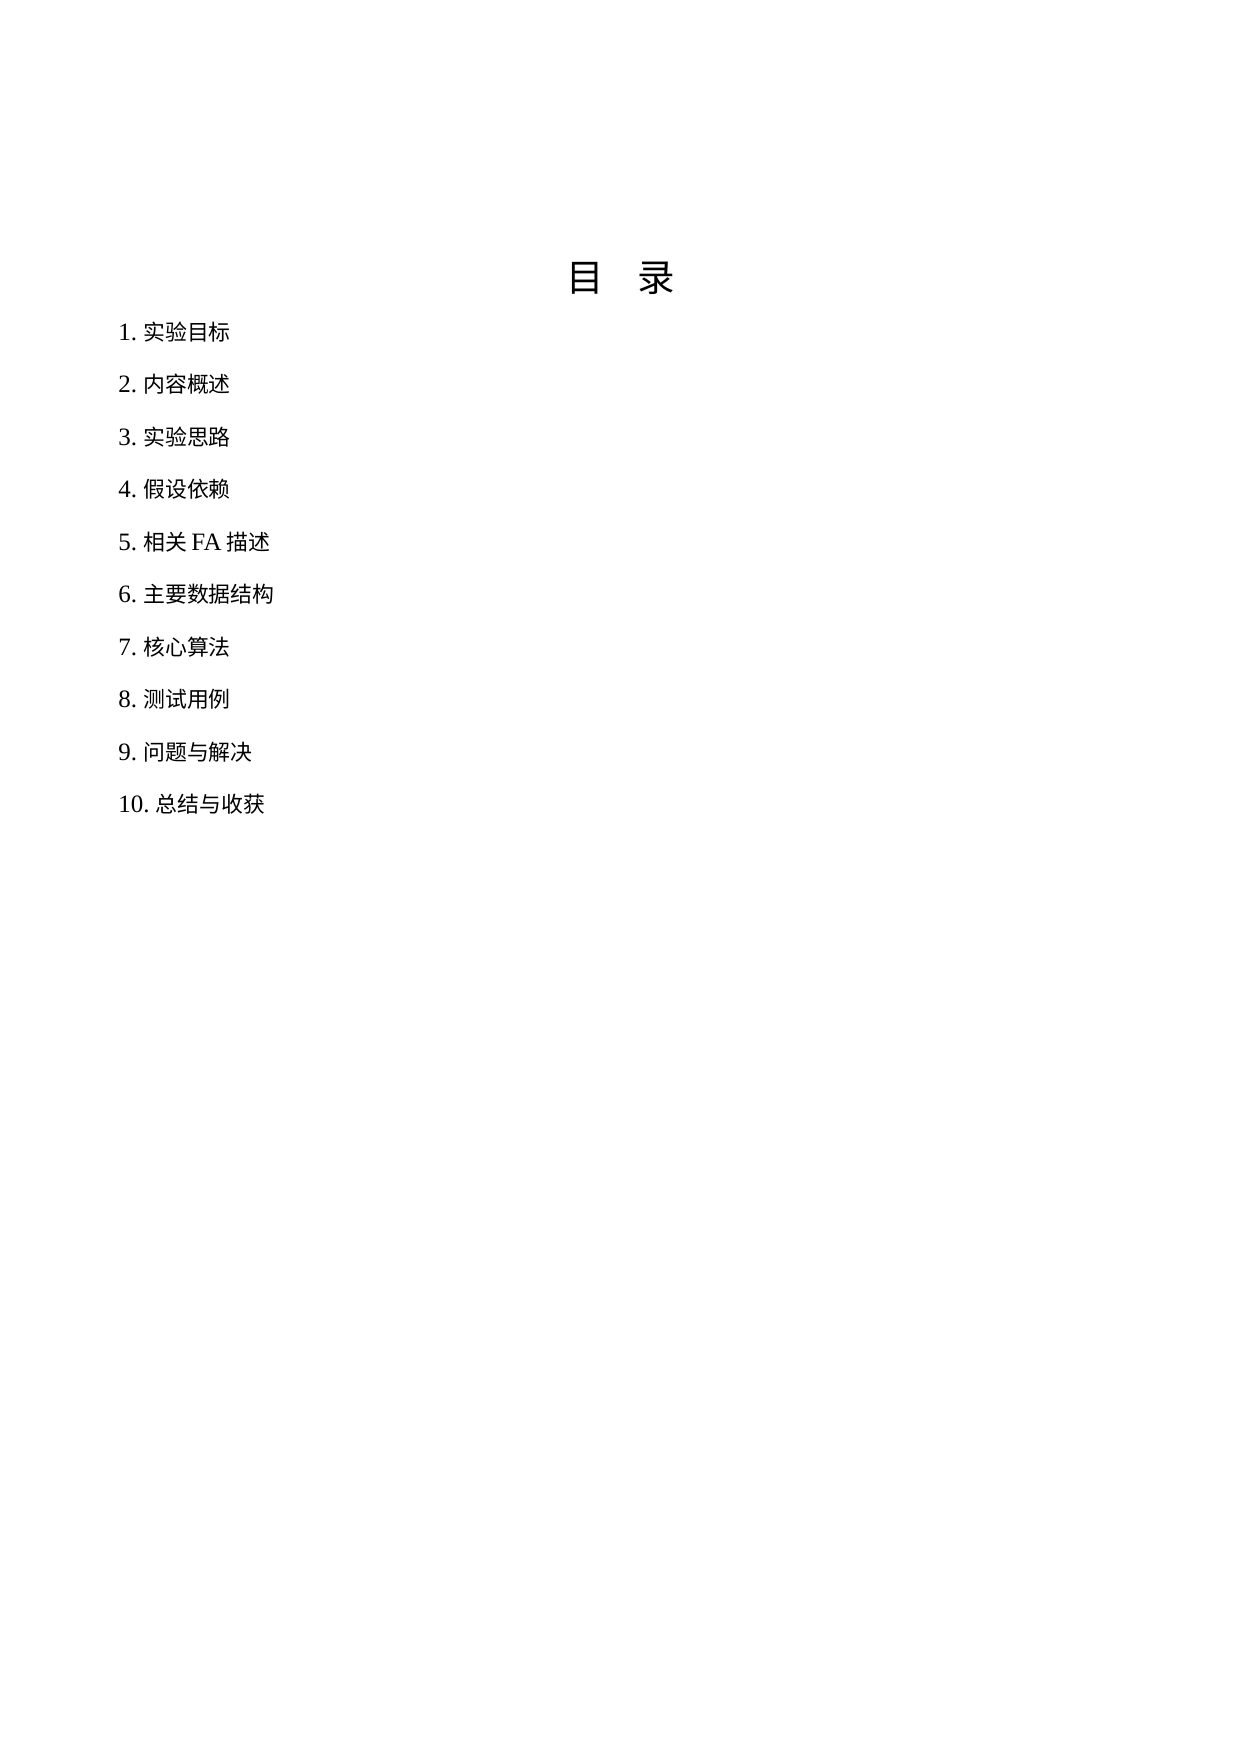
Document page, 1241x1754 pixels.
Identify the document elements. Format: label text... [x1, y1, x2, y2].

text 5. 相关FA描述 [118, 525, 1122, 557]
text 6. 主要数据结构 [118, 577, 1122, 609]
text 10. 总结与收获 [118, 787, 1122, 819]
text 3. 实验思路 [118, 420, 1122, 452]
subtitle 目 录 [118, 248, 1122, 302]
text 2. 内容概述 [118, 367, 1122, 399]
text 1. 实验目标 [118, 315, 1122, 347]
text 7. 核心算法 [118, 630, 1122, 662]
text 8. 测试用例 [118, 682, 1122, 714]
text 9. 问题与解决 [118, 735, 1122, 767]
text 4. 假设依赖 [118, 472, 1122, 504]
